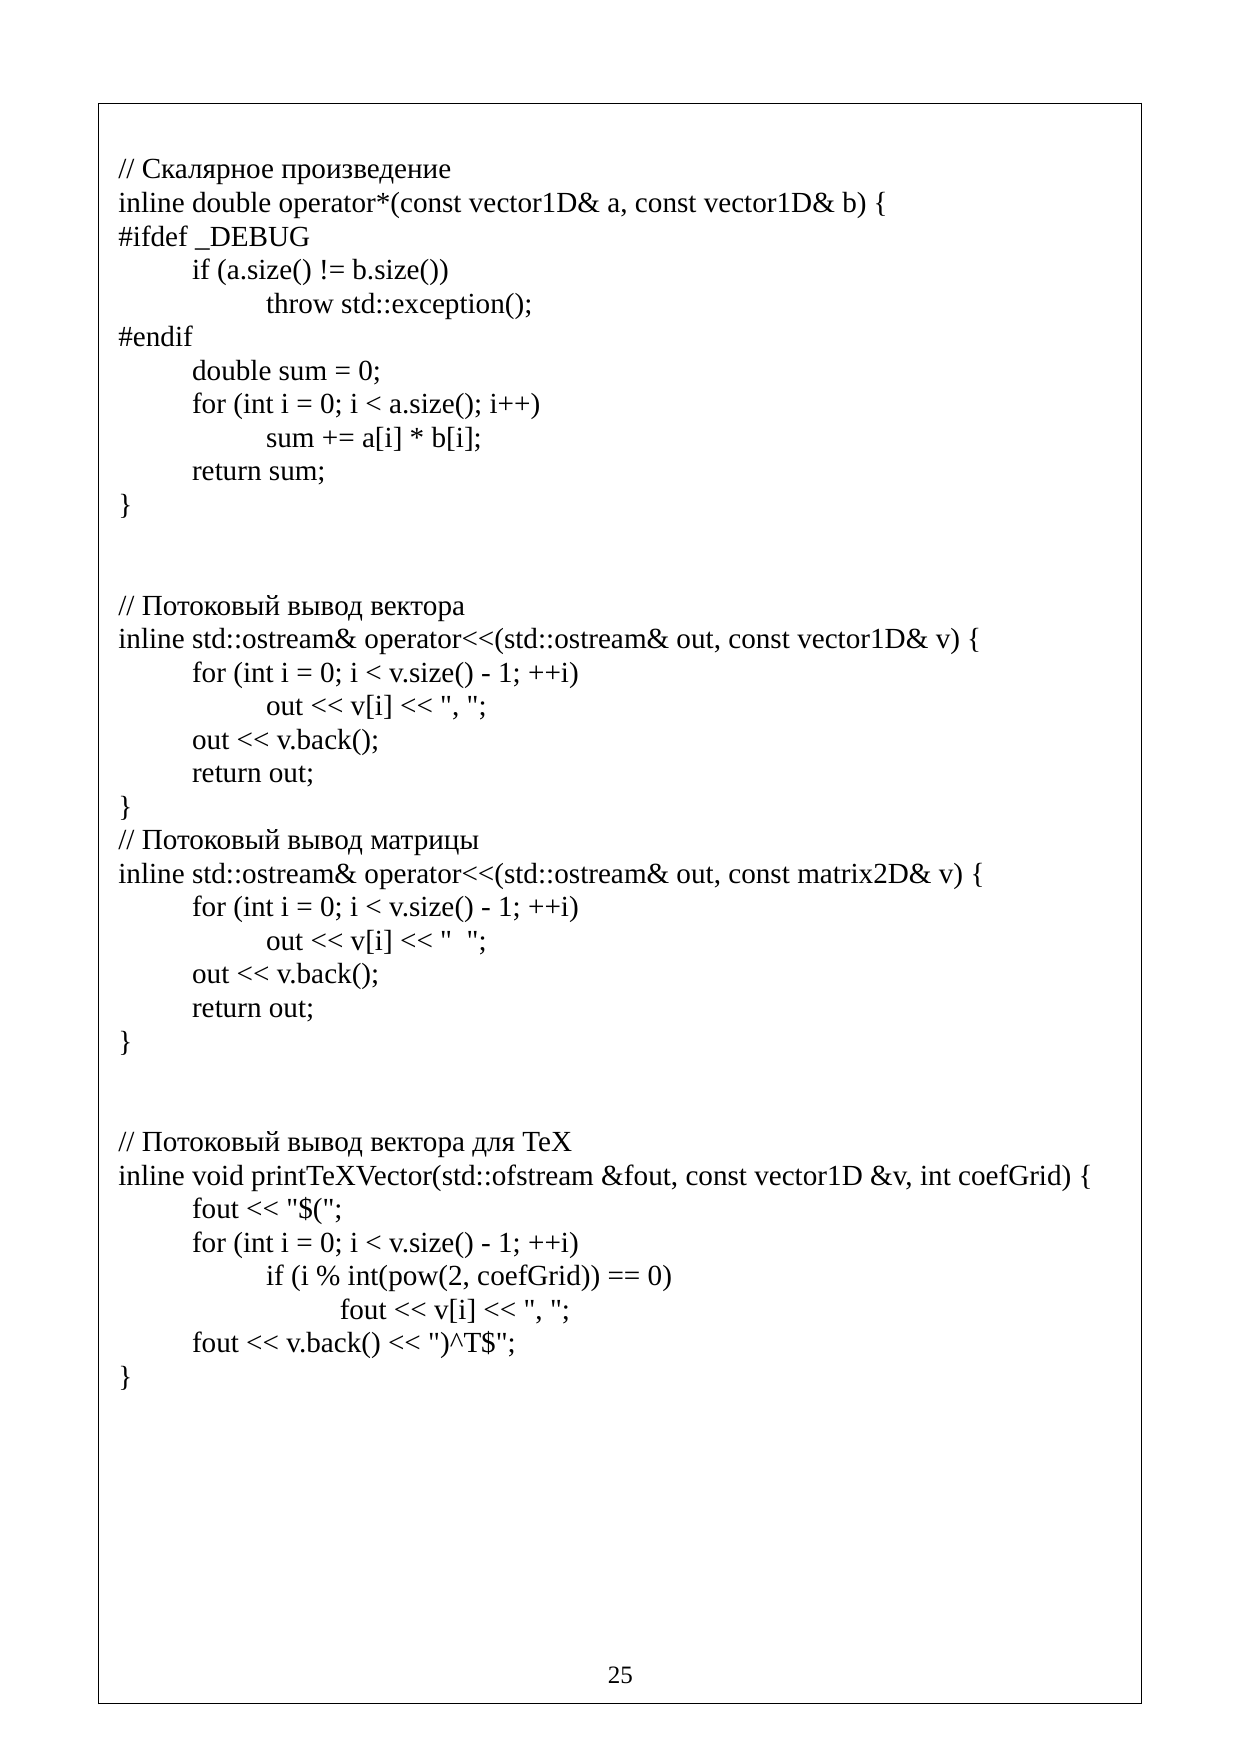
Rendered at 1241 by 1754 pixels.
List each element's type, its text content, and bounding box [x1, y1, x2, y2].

text // Потоковый вывод вектора для TeX [118, 1124, 1122, 1158]
text inline void printTeXVector(std::ofstream &fout, const vector1D &v, int coefGrid) { [118, 1158, 1122, 1191]
text out << v.back(); [118, 722, 1122, 755]
text return sum; [118, 453, 1122, 487]
text return out; [118, 990, 1122, 1024]
text throw std::exception(); [118, 286, 1122, 319]
text for (int i = 0; i < v.size() - 1; ++i) [118, 655, 1122, 688]
text fout << v.back() << ")^T$"; [118, 1326, 1122, 1359]
text if (i % int(pow(2, coefGrid)) == 0) [118, 1258, 1122, 1292]
text out << v[i] << ", "; [118, 688, 1122, 722]
text inline double operator*(const vector1D& a, const vector1D& b) { [118, 185, 1122, 219]
text } [118, 487, 1122, 521]
text for (int i = 0; i < a.size(); i++) [118, 386, 1122, 420]
text // Скалярное произведение [118, 152, 1122, 185]
text inline std::ostream& operator<<(std::ostream& out, const matrix2D& v) { [118, 856, 1122, 889]
text fout << v[i] << ", "; [118, 1292, 1122, 1326]
text if (a.size() != b.size()) [118, 252, 1122, 286]
text out << v[i] << " "; [118, 923, 1122, 957]
text #ifdef _DEBUG [118, 219, 1122, 252]
text for (int i = 0; i < v.size() - 1; ++i) [118, 1225, 1122, 1258]
text inline std::ostream& operator<<(std::ostream& out, const vector1D& v) { [118, 621, 1122, 655]
text for (int i = 0; i < v.size() - 1; ++i) [118, 889, 1122, 923]
text fout << "$("; [118, 1191, 1122, 1225]
text } [118, 789, 1122, 822]
text out << v.back(); [118, 957, 1122, 990]
text } [118, 1024, 1122, 1057]
text return out; [118, 755, 1122, 789]
text // Потоковый вывод матрицы [118, 822, 1122, 856]
text #endif [118, 319, 1122, 353]
text } [118, 1359, 1122, 1393]
text double sum = 0; [118, 353, 1122, 386]
text sum += a[i] * b[i]; [118, 420, 1122, 453]
text // Потоковый вывод вектора [118, 588, 1122, 621]
